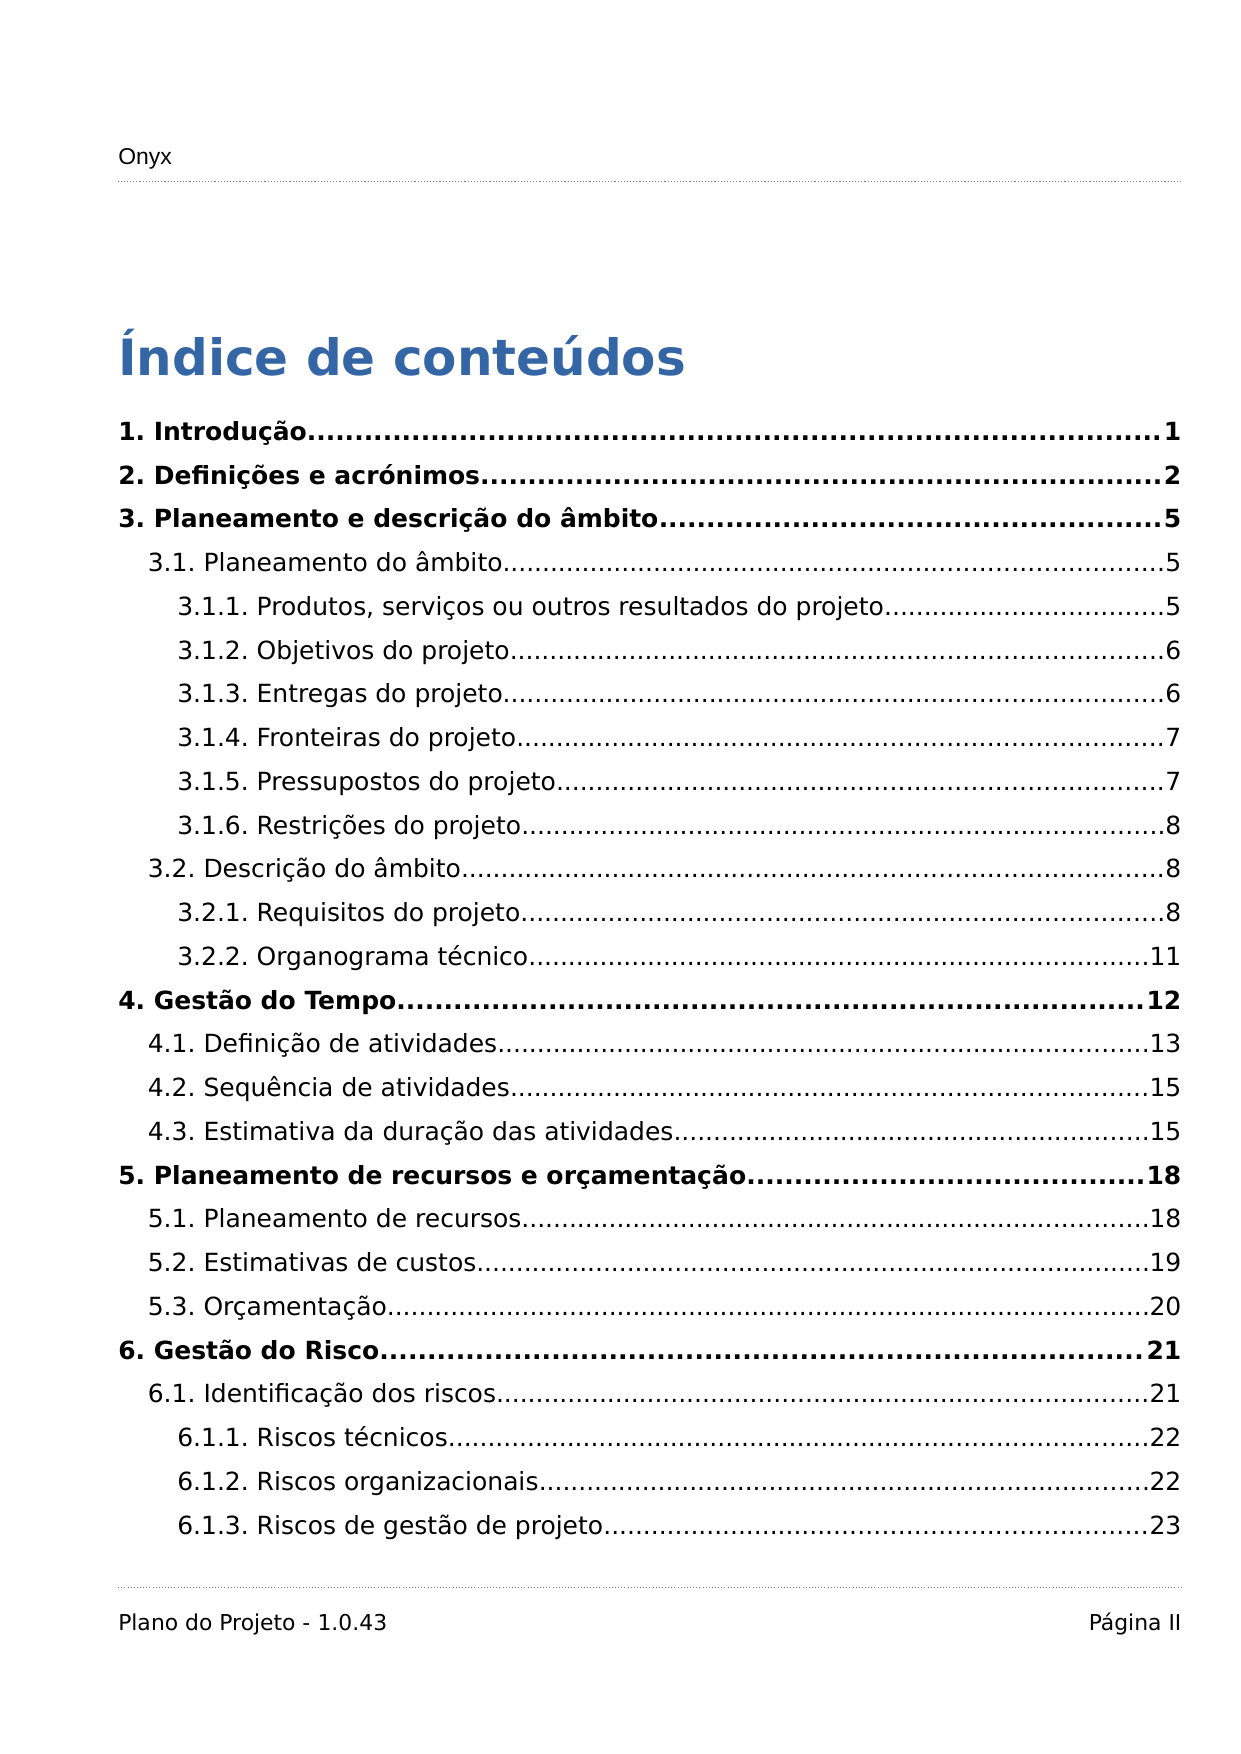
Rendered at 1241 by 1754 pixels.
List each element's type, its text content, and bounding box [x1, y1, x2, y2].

text 6.1.1. Riscos técnicos 22 [177, 1423, 1181, 1452]
text 5.2. Estimativas de custos 19 [148, 1248, 1181, 1277]
text 3.2. Descrição do âmbito 8 [148, 854, 1181, 884]
text 6.1.2. Riscos organizacionais 22 [177, 1467, 1181, 1496]
text 3. Planeamento e descrição do âmbito 5 [118, 504, 1181, 534]
text 3.1.3. Entregas do projeto 6 [177, 679, 1181, 709]
subtitle Índice de conteúdos [118, 329, 1181, 388]
text 3.1.1. Produtos, serviços ou outros resultados do projeto 5 [177, 592, 1181, 621]
text 6.1.3. Riscos de gestão de projeto 23 [177, 1511, 1181, 1540]
text 1. Introdução 1 [118, 417, 1181, 446]
text 3.1. Planeamento do âmbito 5 [148, 548, 1181, 577]
text 5.1. Planeamento de recursos 18 [148, 1204, 1181, 1234]
text 4.3. Estimativa da duração das atividades 15 [148, 1117, 1181, 1146]
text 4.2. Sequência de atividades 15 [148, 1073, 1181, 1102]
text 3.2.1. Requisitos do projeto 8 [177, 898, 1181, 927]
text 6. Gestão do Risco 21 [118, 1336, 1181, 1365]
text 3.1.5. Pressupostos do projeto 7 [177, 767, 1181, 796]
text 2. Definições e acrónimos 2 [118, 461, 1181, 490]
text 4. Gestão do Tempo 12 [118, 986, 1181, 1015]
text 4.1. Definição de atividades 13 [148, 1029, 1181, 1059]
text 3.1.2. Objetivos do projeto 6 [177, 636, 1181, 665]
text 3.1.6. Restrições do projeto 8 [177, 811, 1181, 840]
text 6.1. Identificação dos riscos 21 [148, 1379, 1181, 1409]
text 5.3. Orçamentação 20 [148, 1292, 1181, 1321]
text 3.1.4. Fronteiras do projeto 7 [177, 723, 1181, 752]
text 5. Planeamento de recursos e orçamentação 18 [118, 1161, 1181, 1190]
text 3.2.2. Organograma técnico 11 [177, 942, 1181, 971]
